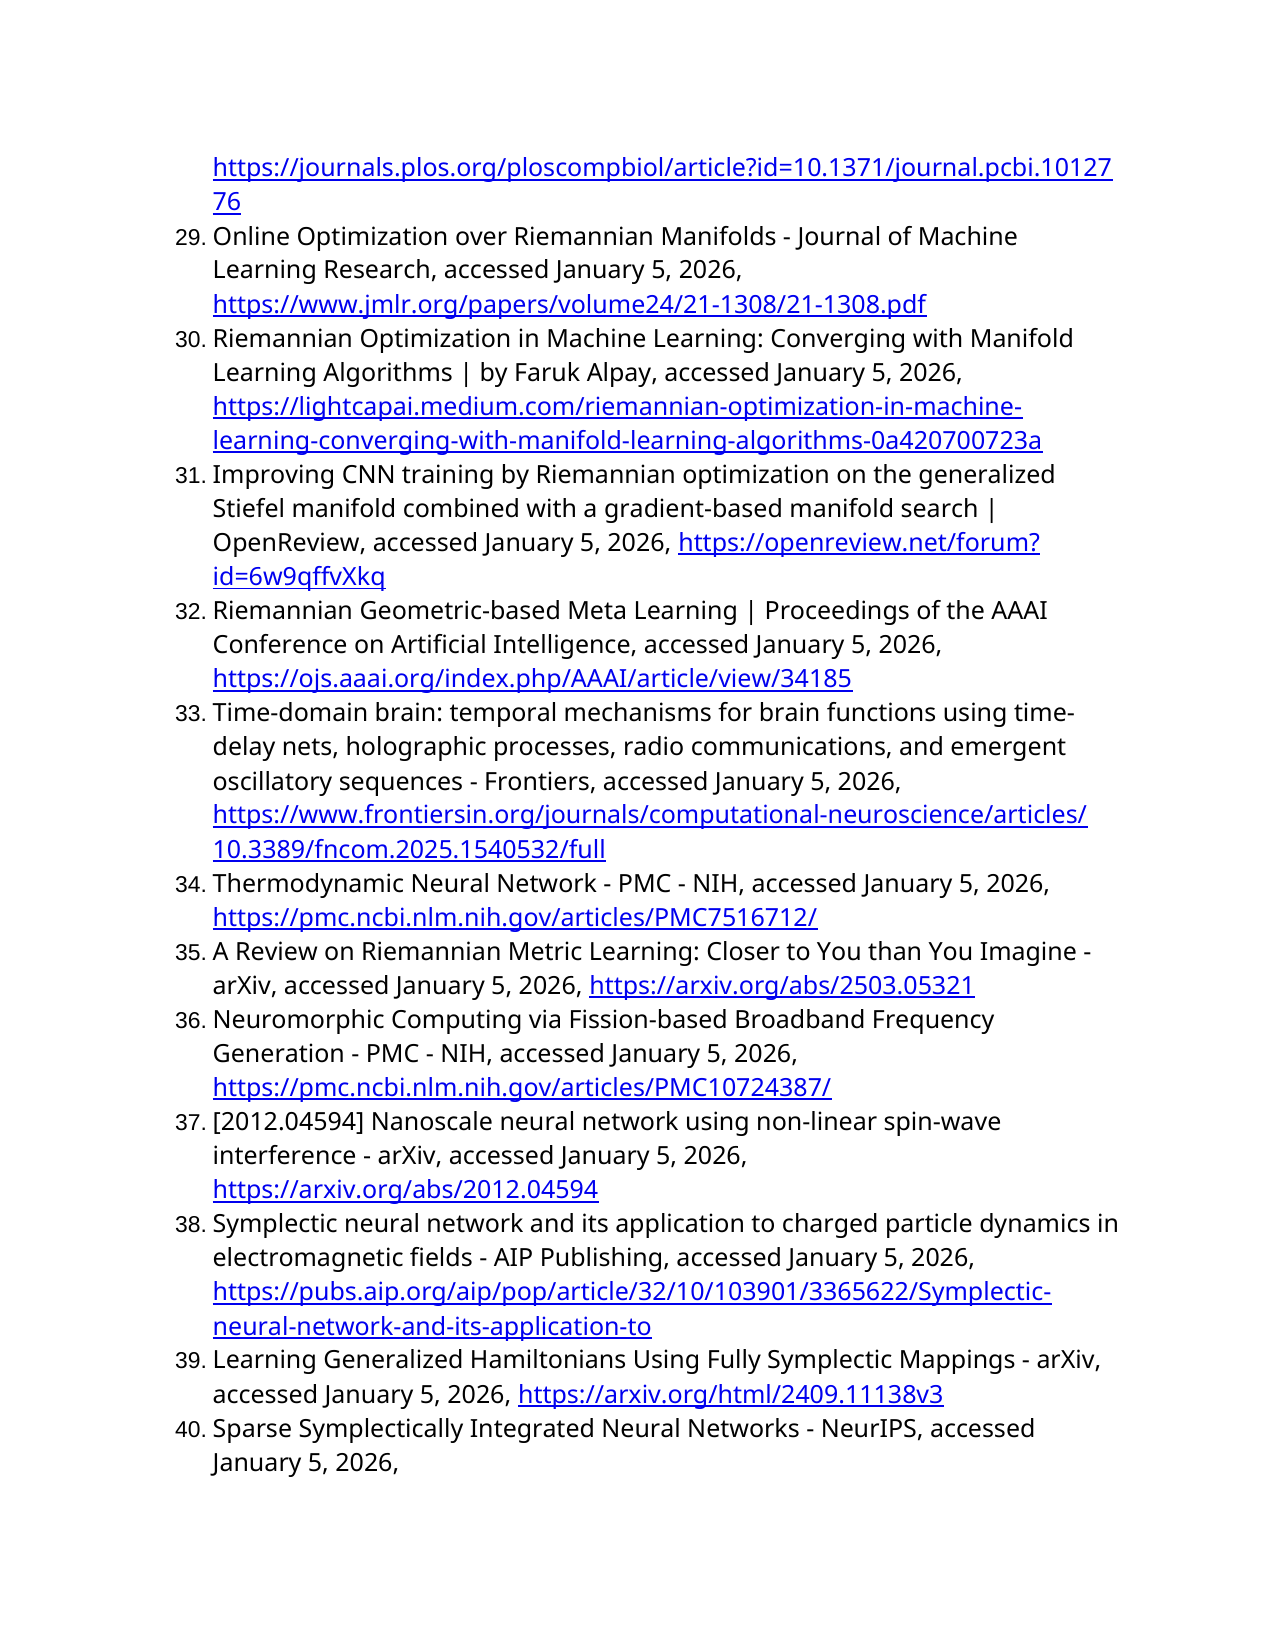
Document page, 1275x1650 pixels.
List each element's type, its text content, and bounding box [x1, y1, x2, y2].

list Learning Generalized Hamiltonians Using Fully Symplectic Mappings - arXiv, accessed January 5, 2026, https://arxiv.org/html/2409.11138v3 [175, 1342, 1125, 1410]
list Improving CNN training by Riemannian optimization on the generalized Stiefel manifold combined with a gradient-based manifold search | OpenReview, accessed January 5, 2026, https://openreview.net/forum?id=6w9qffvXkq [175, 457, 1125, 593]
list Thermodynamic Neural Network - PMC - NIH, accessed January 5, 2026, https://pmc.ncbi.nlm.nih.gov/articles/PMC7516712/ [175, 865, 1125, 933]
list A Review on Riemannian Metric Learning: Closer to You than You Imagine - arXiv, accessed January 5, 2026, https://arxiv.org/abs/2503.05321 [175, 933, 1125, 1002]
list Online Optimization over Riemannian Manifolds - Journal of Machine Learning Research, accessed January 5, 2026, https://www.jmlr.org/papers/volume24/21-1308/21-1308.pdf [175, 218, 1125, 320]
list Sparse Symplectically Integrated Neural Networks - NeurIPS, accessed January 5, 2026, [175, 1410, 1125, 1478]
list [2012.04594] Nanoscale neural network using non-linear spin-wave interference - arXiv, accessed January 5, 2026, https://arxiv.org/abs/2012.04594 [175, 1104, 1125, 1206]
list https://journals.plos.org/ploscompbiol/article?id=10.1371/journal.pcbi.1012776 [175, 150, 1125, 218]
list Neuromorphic Computing via Fission‐based Broadband Frequency Generation - PMC - NIH, accessed January 5, 2026, https://pmc.ncbi.nlm.nih.gov/articles/PMC10724387/ [175, 1002, 1125, 1104]
list Time-domain brain: temporal mechanisms for brain functions using time-delay nets, holographic processes, radio communications, and emergent oscillatory sequences - Frontiers, accessed January 5, 2026, https://www.frontiersin.org/journals/computational-neuroscience/articles/10.3389/fncom.2025.1540532/full [175, 695, 1125, 865]
list Symplectic neural network and its application to charged particle dynamics in electromagnetic fields - AIP Publishing, accessed January 5, 2026, https://pubs.aip.org/aip/pop/article/32/10/103901/3365622/Symplectic-neural-network-and-its-application-to [175, 1206, 1125, 1342]
list Riemannian Geometric-based Meta Learning | Proceedings of the AAAI Conference on Artificial Intelligence, accessed January 5, 2026, https://ojs.aaai.org/index.php/AAAI/article/view/34185 [175, 593, 1125, 695]
list Riemannian Optimization in Machine Learning: Converging with Manifold Learning Algorithms | by Faruk Alpay, accessed January 5, 2026, https://lightcapai.medium.com/riemannian-optimization-in-machine-learning-converging-with-manifold-learning-algorithms-0a420700723a [175, 320, 1125, 457]
